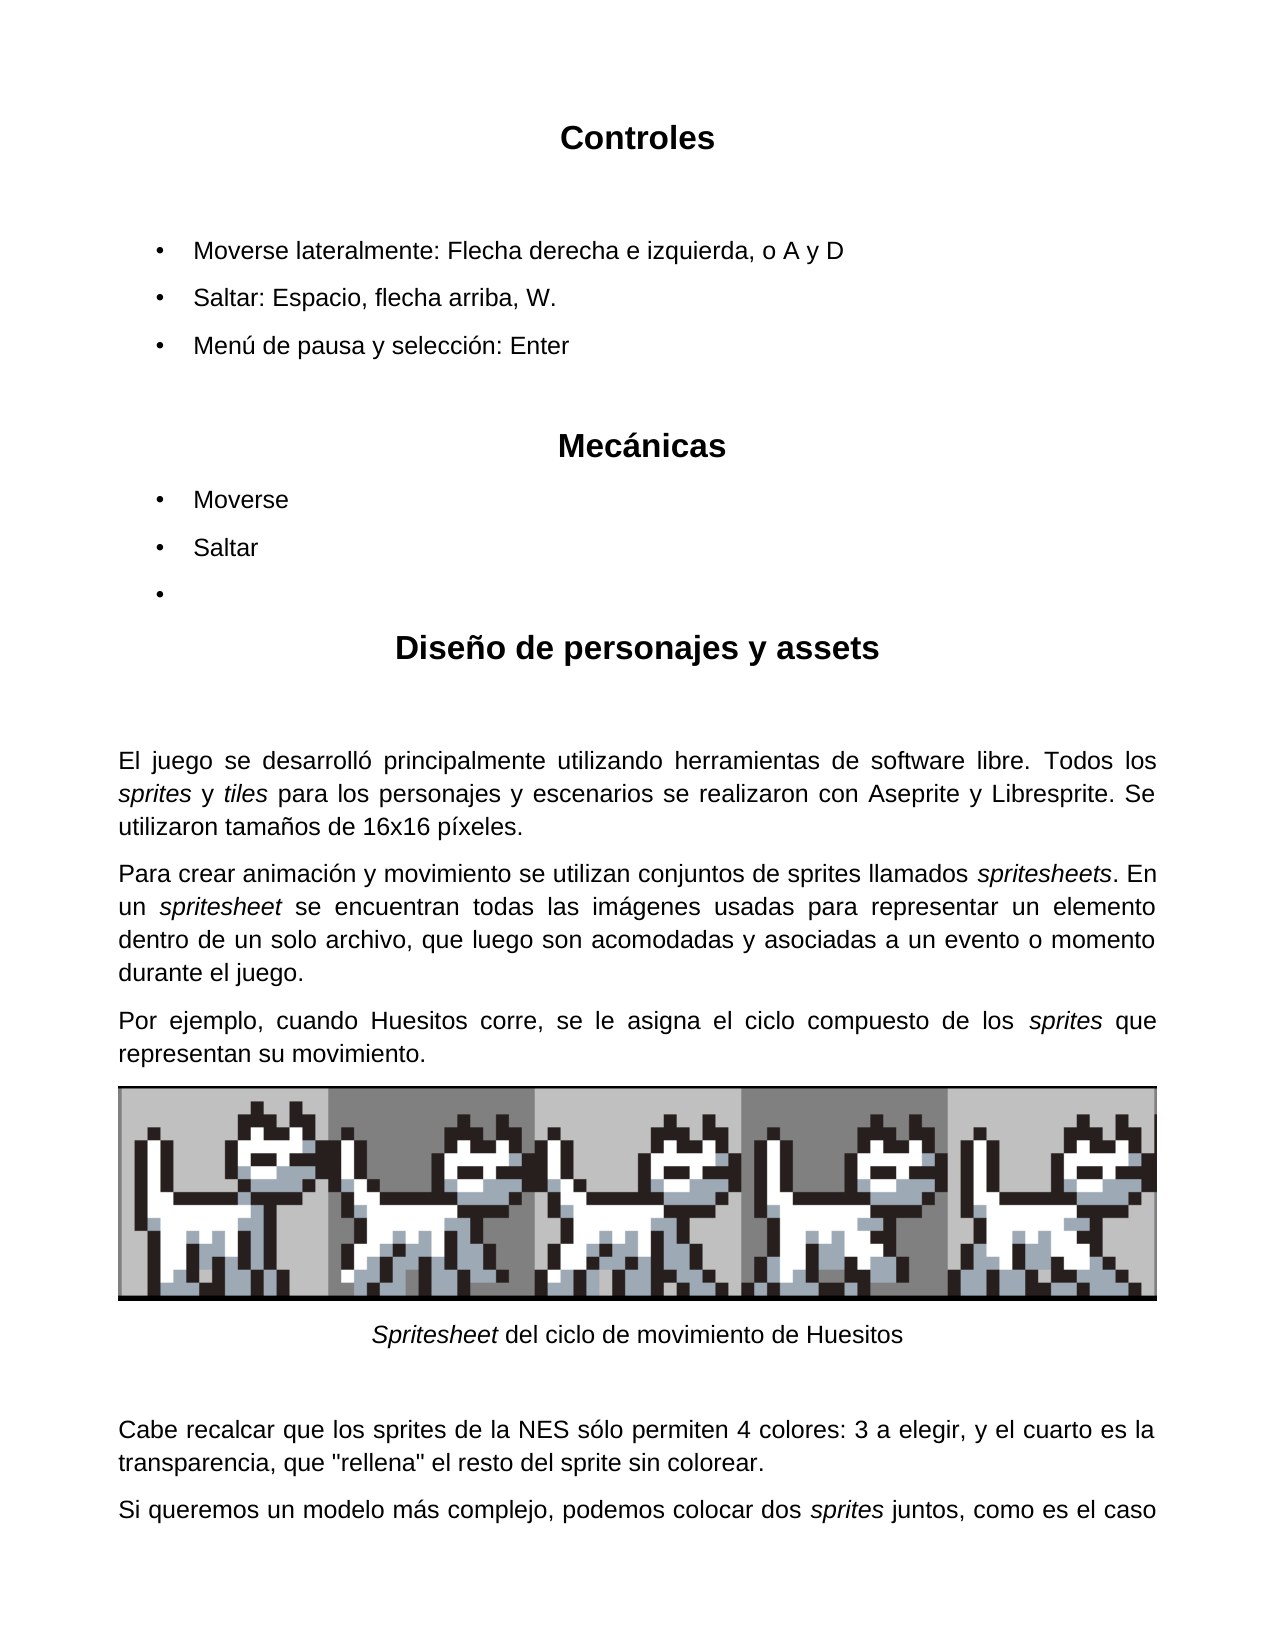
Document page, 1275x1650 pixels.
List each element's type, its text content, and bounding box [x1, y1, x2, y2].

picture [118, 1086, 1157, 1301]
text Por ejemplo, cuando Huesitos corre, se le asigna el ciclo compuesto de los sprites que representan su movimiento. [118, 1006, 1157, 1068]
text El juego se desarrolló principalmente utilizando herramientas de software libre. Todos los sprites y tiles para los personajes y escenarios se realizaron con Aseprite y Libresprite. Se utilizaron tamaños de 16x16 píxeles. [118, 746, 1157, 841]
text Para crear animación y movimiento se utilizan conjuntos de sprites llamados spritesheets. En un spritesheet se encuentran todas las imágenes usadas para representar un elemento dentro de un solo archivo, que luego son acomodadas y asociadas a un evento o momento durante el juego. [118, 859, 1157, 987]
list Saltar: Espacio, flecha arriba, W. [156, 283, 1157, 312]
list Saltar [156, 533, 1157, 562]
text Cabe recalcar que los sprites de la NES sólo permiten 4 colores: 3 a elegir, y el cuarto es la transparencia, que "rellena" el resto del sprite sin colorear. [118, 1415, 1157, 1477]
text Controles [118, 118, 1157, 157]
list Moverse lateralmente: Flecha derecha e izquierda, o A y D [156, 236, 1157, 264]
text Spritesheet del ciclo de movimiento de Huesitos [118, 1320, 1157, 1348]
text Si queremos un modelo más complejo, podemos colocar dos sprites juntos, como es el caso [118, 1496, 1157, 1524]
list Menú de pausa y selección: Enter [156, 331, 1157, 360]
text Mecánicas [118, 426, 1157, 465]
list Moverse [156, 485, 1157, 514]
text Diseño de personajes y assets [118, 628, 1157, 667]
